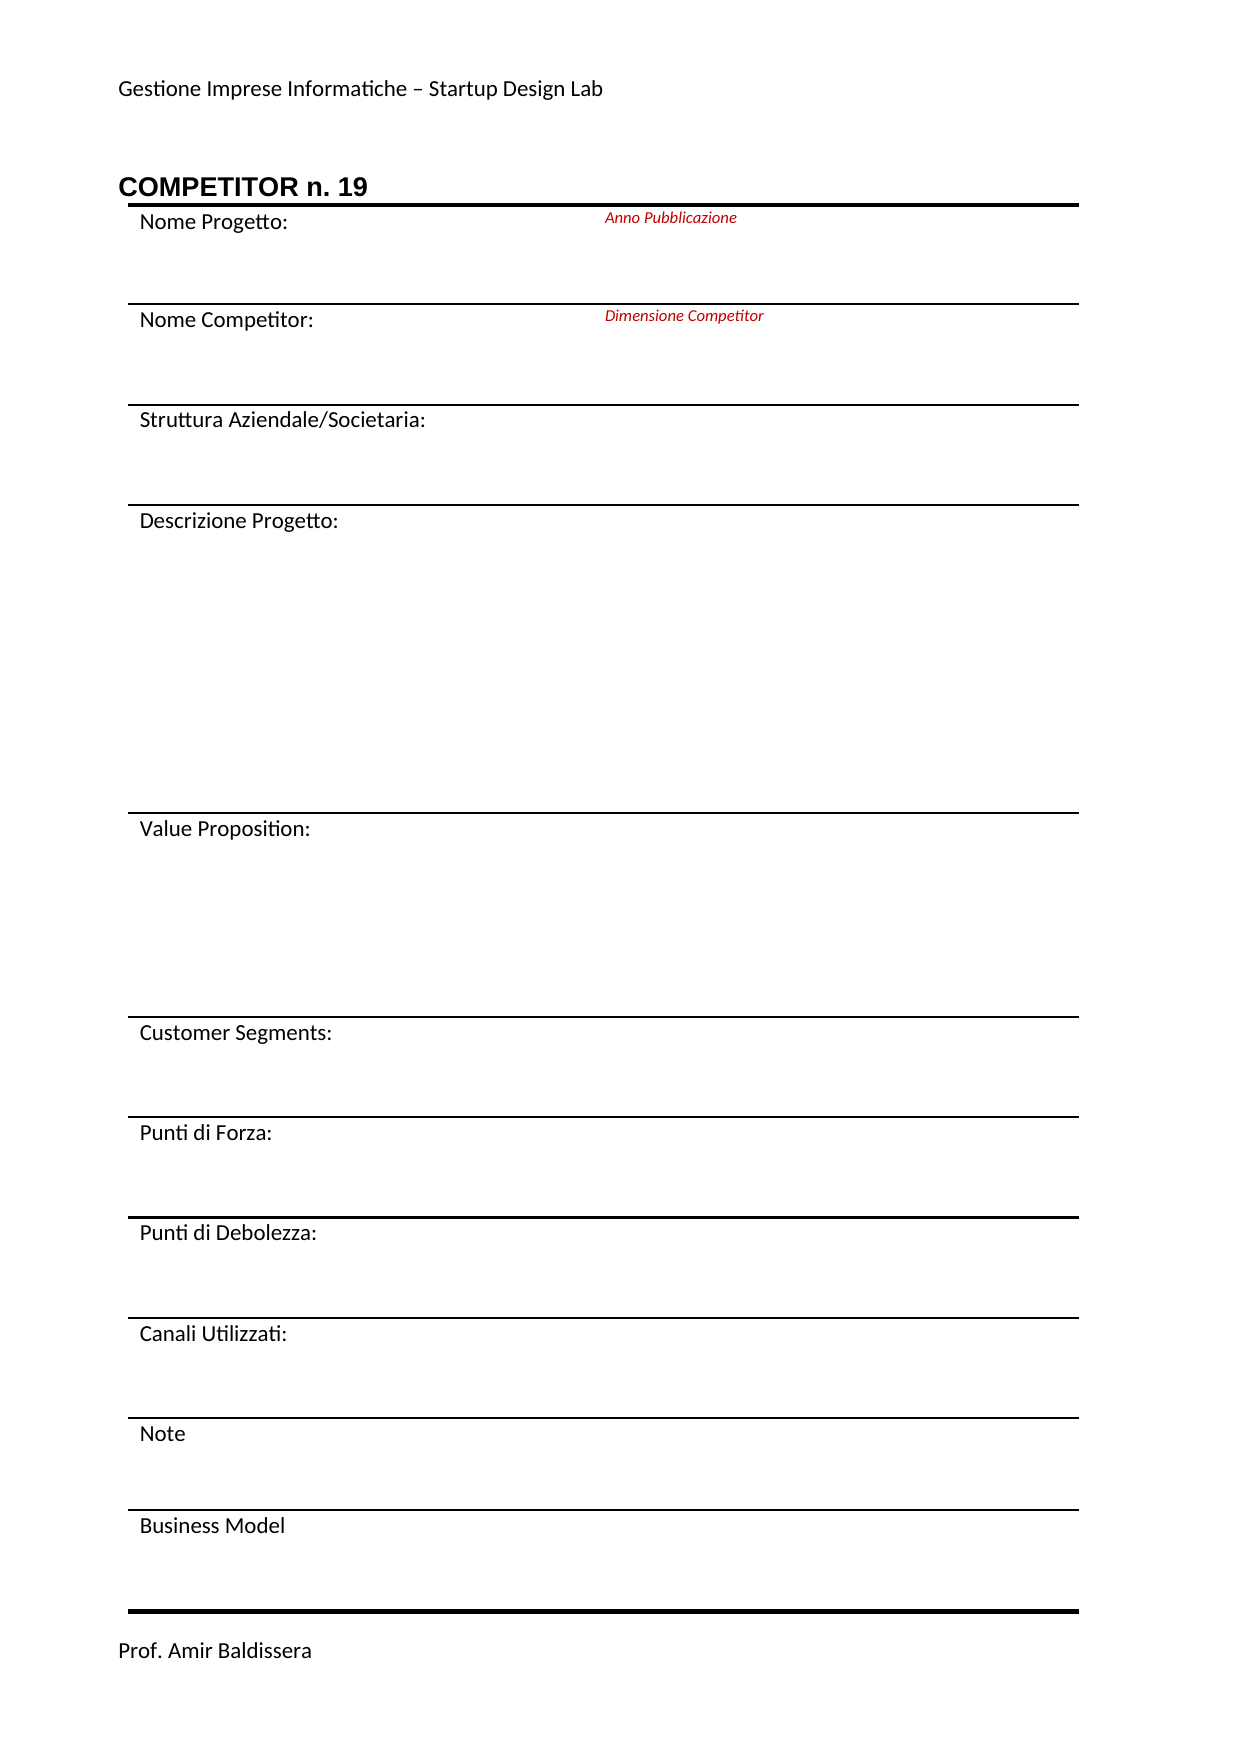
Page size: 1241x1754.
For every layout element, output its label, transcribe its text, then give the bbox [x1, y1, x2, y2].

table_cell Value Proposition: [128, 814, 1078, 1016]
subtitle COMPETITOR n. 19 [118, 171, 1122, 203]
table_header Anno Pubblicazione [594, 207, 1078, 303]
table_cell Punti di Forza: [128, 1118, 1078, 1216]
table_cell Canali Utilizzati: [128, 1319, 1078, 1417]
table_cell Dimensione Competitor [594, 305, 1078, 403]
table_cell Note [128, 1419, 1078, 1509]
table_cell Struttura Aziendale/Societaria: [128, 406, 1078, 504]
table_header Nome Progetto: [128, 207, 593, 303]
table_cell Descrizione Progetto: [128, 506, 1078, 812]
table_cell Punti di Debolezza: [128, 1219, 1078, 1317]
table_cell Nome Competitor: [128, 305, 593, 403]
table_cell Customer Segments: [128, 1018, 1078, 1116]
table_cell Business Model [128, 1511, 1078, 1609]
